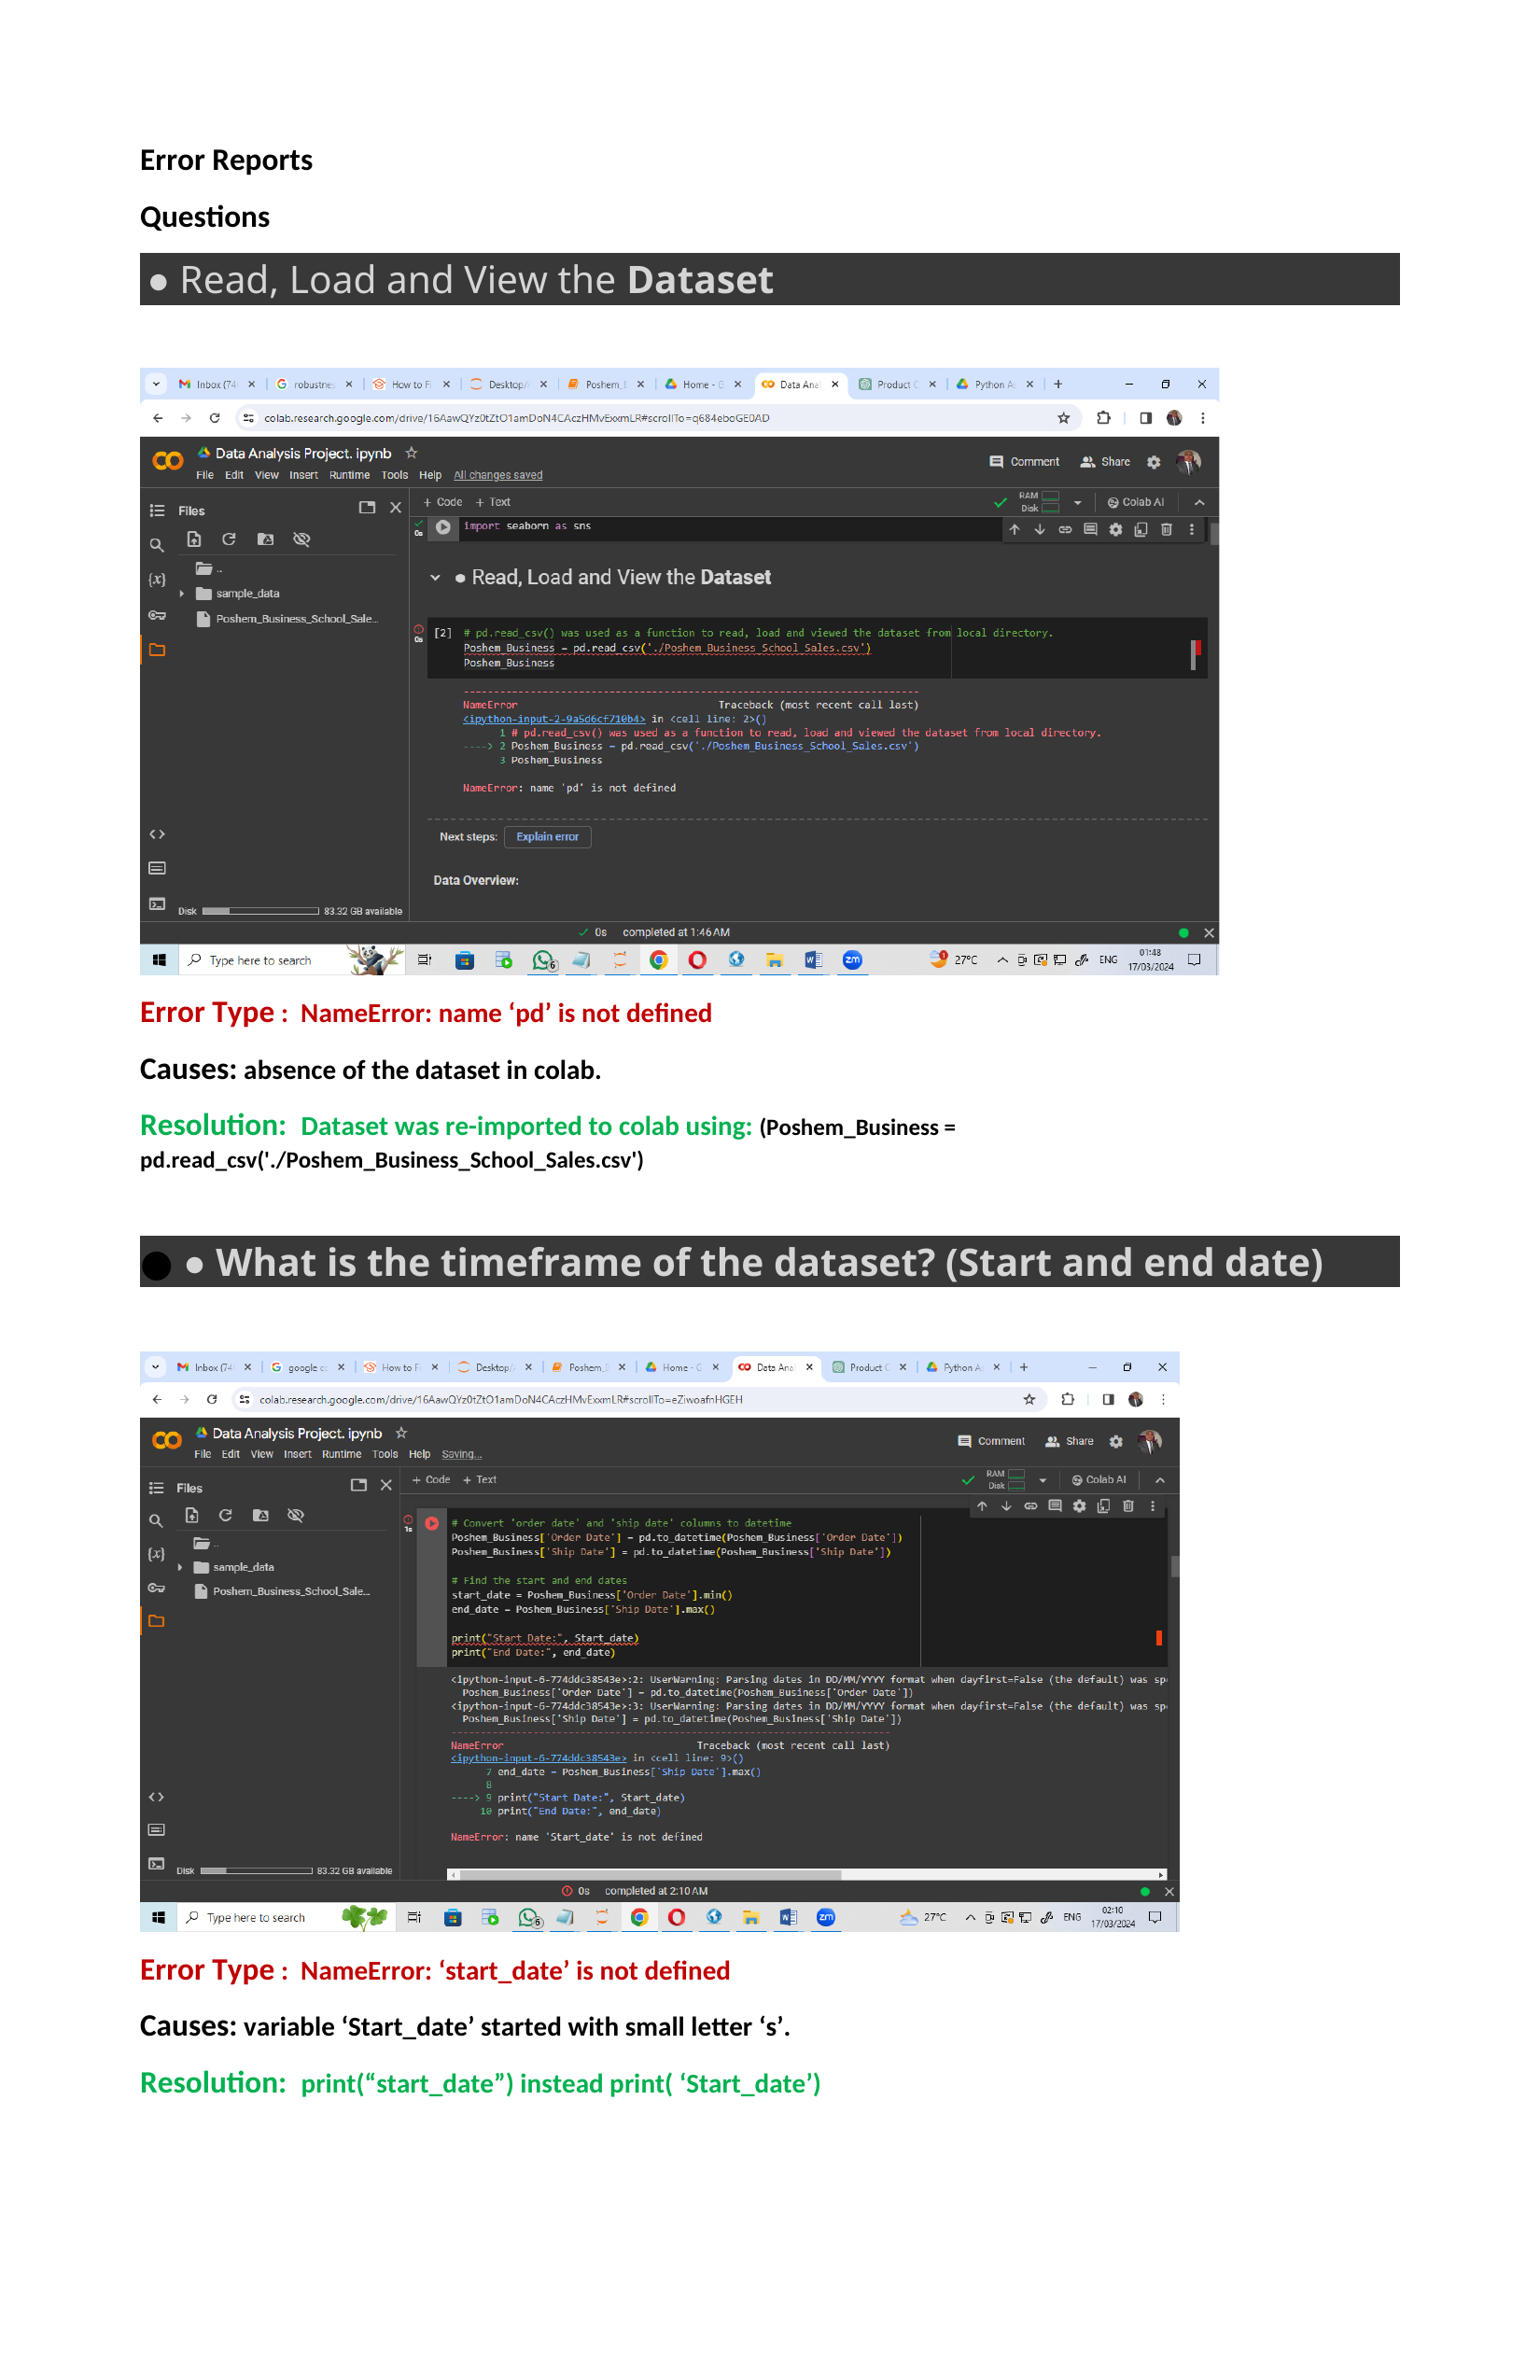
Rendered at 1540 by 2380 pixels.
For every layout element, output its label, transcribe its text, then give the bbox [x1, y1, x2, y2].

text Causes: variable ‘Start_date’ started with small letter ‘s’. [140, 2006, 1400, 2044]
text Resolution: Dataset was re-imported to colab using: (Poshem_Business = pd.read_csv('./Poshem_Business_School_Sales.csv') [140, 1105, 1400, 1174]
text Resolution: print(“start_date”) instead print( ‘Start_date’) [140, 2063, 1400, 2101]
text Error Type : NameError: ‘start_date’ is not defined [140, 1950, 1400, 1987]
picture [140, 368, 1220, 975]
subtitle ● ● What is the timeframe of the dataset? (Start and end date) [140, 1236, 1400, 1287]
text Error Reports [140, 140, 1400, 178]
text Questions [140, 197, 1400, 234]
text Causes: absence of the dataset in colab. [140, 1049, 1400, 1086]
picture [140, 1351, 1180, 1932]
subtitle ● Read, Load and View the Dataset [140, 253, 1400, 305]
text Error Type : NameError: name ‘pd’ is not defined [140, 992, 1400, 1030]
